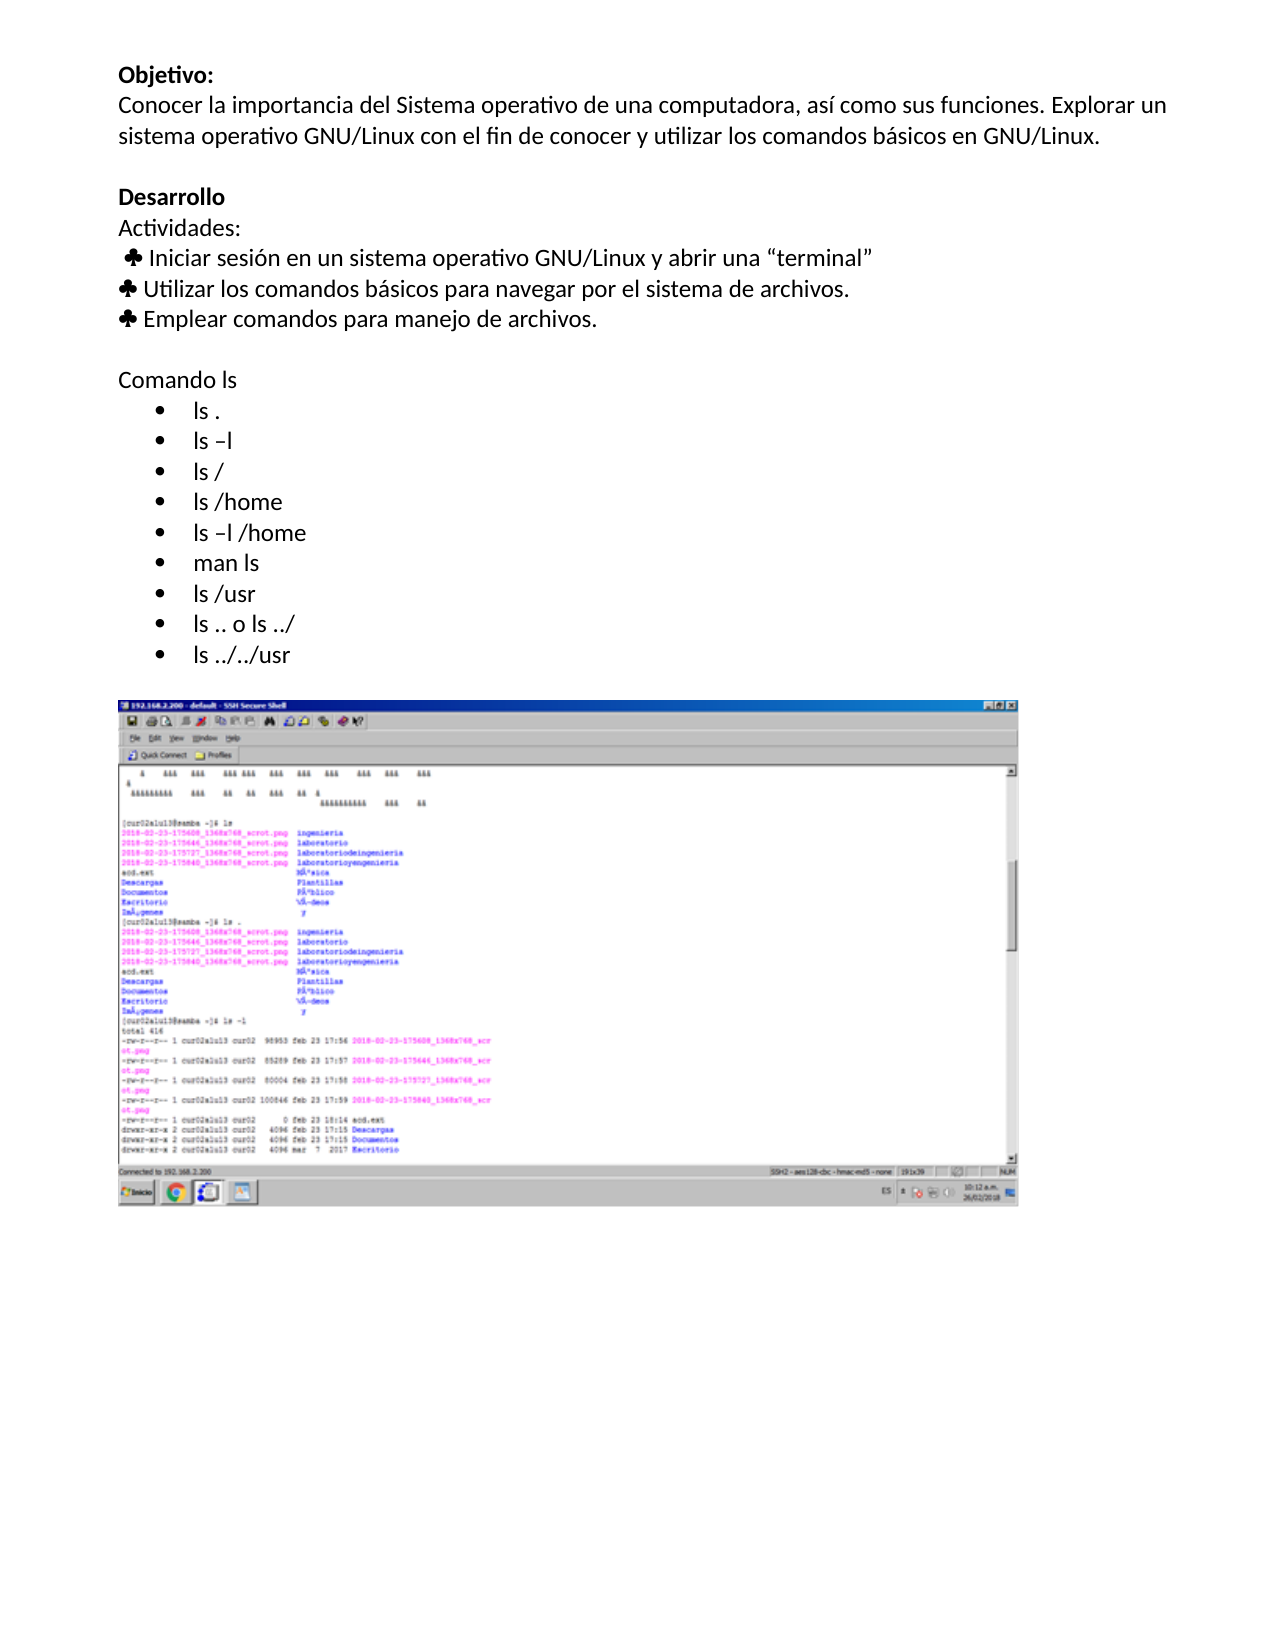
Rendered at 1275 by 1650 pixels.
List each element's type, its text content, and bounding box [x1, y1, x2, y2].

list ls ../../usr [156, 639, 1205, 669]
list ls /usr [156, 578, 1205, 608]
list ls / [156, 456, 1205, 486]
list ls –l [156, 425, 1205, 456]
text Comando ls [118, 364, 1205, 395]
text Objetivo: [118, 59, 1205, 90]
list ls –l /home [156, 517, 1205, 547]
text Actividades: [118, 212, 1205, 242]
text  Utilizar los comandos básicos para navegar por el sistema de archivos. [118, 273, 1205, 303]
list ls /home [156, 486, 1205, 517]
text  Iniciar sesión en un sistema operativo GNU/Linux y abrir una “terminal” [118, 242, 1205, 273]
list man ls [156, 547, 1205, 578]
text  Emplear comandos para manejo de archivos. [118, 303, 1205, 334]
text Desarrollo [118, 181, 1205, 212]
list ls . [156, 395, 1205, 425]
list ls .. o ls ../ [156, 608, 1205, 639]
text Conocer la importancia del Sistema operativo de una computadora, así como sus funciones. Explorar un sistema operativo GNU/Linux con el fin de conocer y utilizar los comandos básicos en GNU/Linux. [118, 90, 1205, 151]
